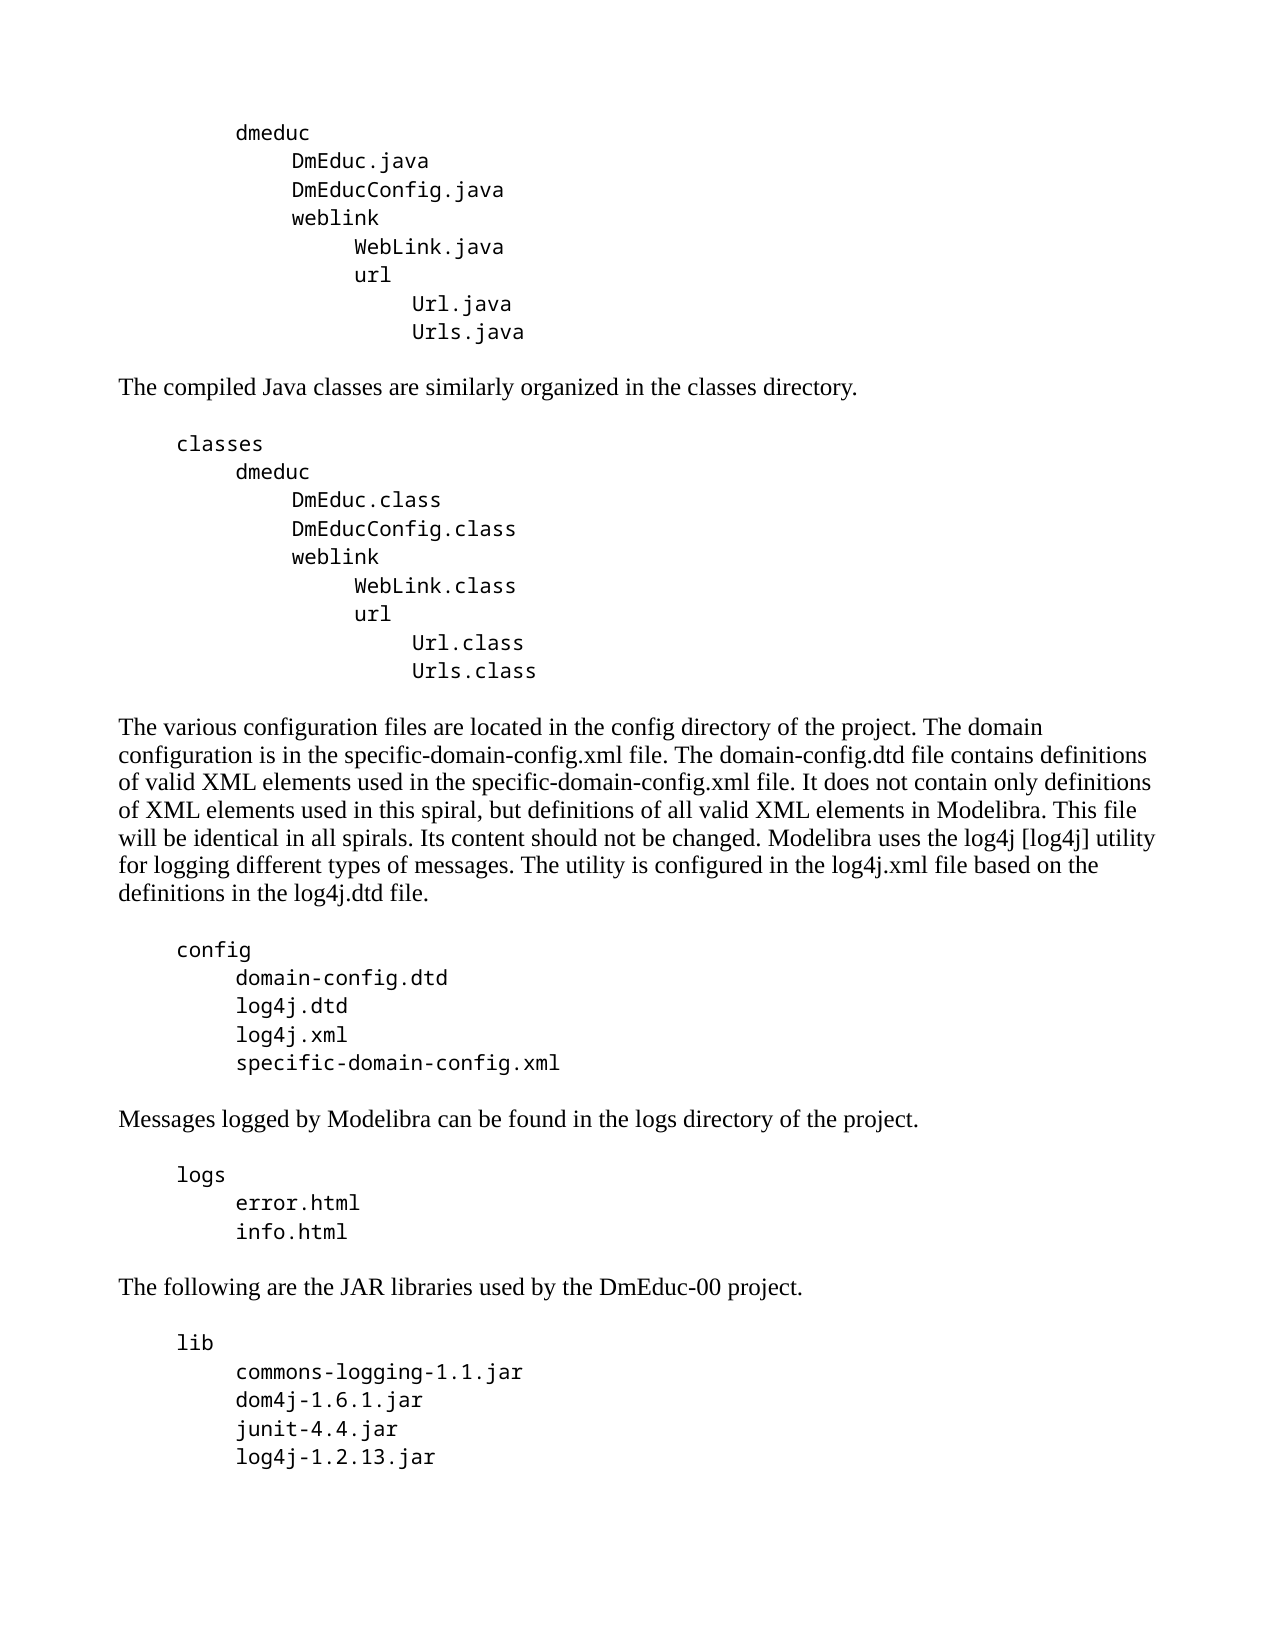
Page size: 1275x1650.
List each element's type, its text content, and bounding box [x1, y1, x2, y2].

text WebLink.java [118, 232, 1157, 260]
text Url.class [118, 628, 1157, 656]
text DmEducConfig.java [118, 175, 1157, 203]
text config [118, 935, 1157, 963]
text DmEduc.class [118, 486, 1157, 514]
text log4j-1.2.13.jar [118, 1442, 1157, 1471]
text error.html [118, 1188, 1157, 1217]
text url [118, 599, 1157, 628]
text The following are the JAR libraries used by the DmEduc-00 project. [118, 1273, 1157, 1301]
text specific-domain-config.xml [118, 1048, 1157, 1077]
text The various configuration files are located in the config directory of the project. The domain configuration is in the specific-domain-config.xml file. The domain-config.dtd file contains definitions of valid XML elements used in the specific-domain-config.xml file. It does not contain only definitions of XML elements used in this spiral, but definitions of all valid XML elements in Modelibra. This file will be identical in all spirals. Its content should not be changed. Modelibra uses the log4j [log4j] utility for logging different types of messages. The utility is configured in the log4j.xml file based on the definitions in the log4j.dtd file. [118, 713, 1157, 907]
text lib [118, 1328, 1157, 1357]
text log4j.xml [118, 1020, 1157, 1048]
text Messages logged by Modelibra can be found in the logs directory of the project. [118, 1105, 1157, 1132]
text weblink [118, 203, 1157, 232]
text dmeduc [118, 457, 1157, 486]
text Url.java [118, 289, 1157, 317]
text WebLink.class [118, 571, 1157, 599]
text logs [118, 1160, 1157, 1188]
text DmEducConfig.class [118, 514, 1157, 542]
text Urls.java [118, 317, 1157, 346]
text commons-logging-1.1.jar [118, 1357, 1157, 1385]
text dom4j-1.6.1.jar [118, 1385, 1157, 1414]
text url [118, 260, 1157, 289]
text classes [118, 429, 1157, 457]
text domain-config.dtd [118, 963, 1157, 992]
text Urls.class [118, 656, 1157, 685]
text dmeduc [118, 118, 1157, 147]
text weblink [118, 542, 1157, 571]
text junit-4.4.jar [118, 1414, 1157, 1442]
text The compiled Java classes are similarly organized in the classes directory. [118, 373, 1157, 401]
text log4j.dtd [118, 992, 1157, 1020]
text info.html [118, 1217, 1157, 1245]
text DmEduc.java [118, 147, 1157, 175]
